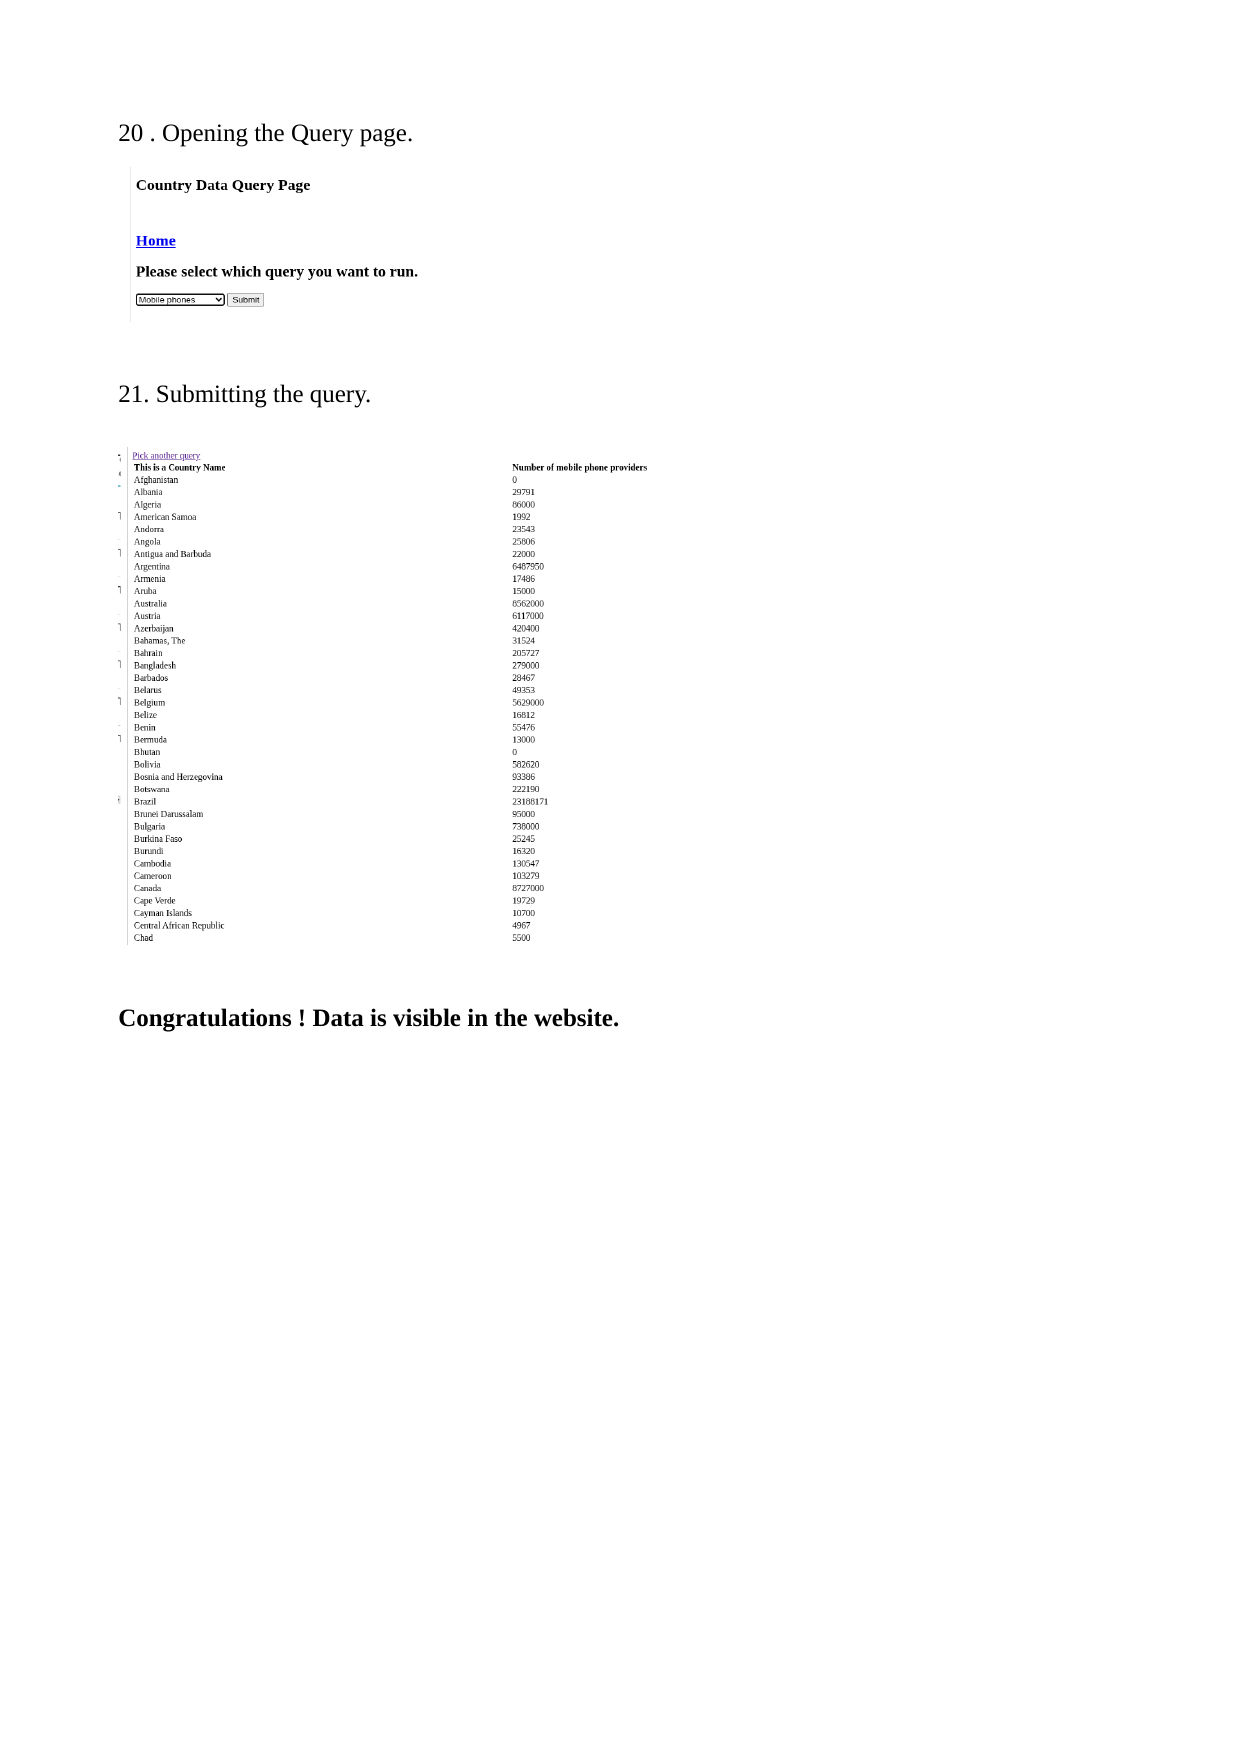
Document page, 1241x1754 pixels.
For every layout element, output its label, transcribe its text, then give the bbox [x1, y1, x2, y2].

text Congratulations ! Data is visible in the website. [118, 1003, 1122, 1032]
text 20 . Opening the Query page. [118, 118, 1122, 147]
picture [127, 167, 1132, 322]
picture [118, 447, 1123, 945]
text 21. Submitting the query. [118, 379, 1122, 408]
